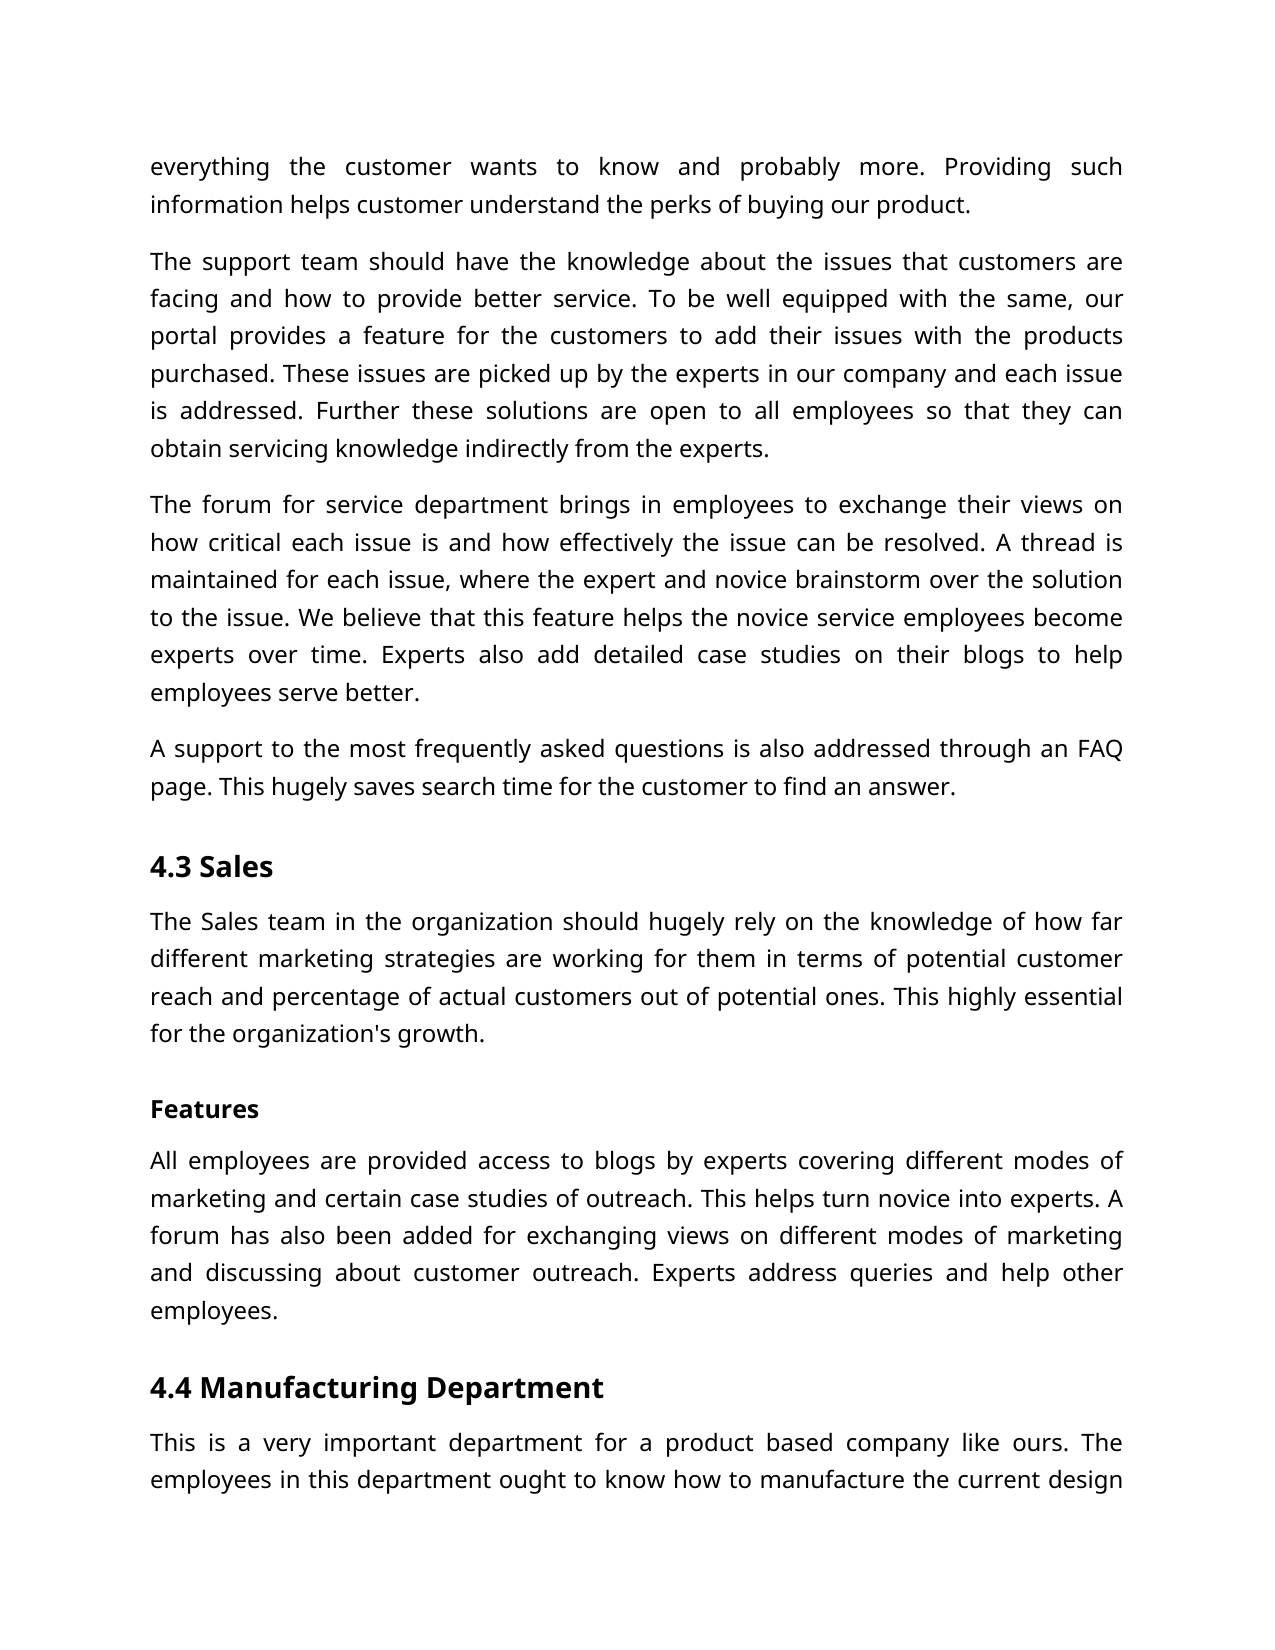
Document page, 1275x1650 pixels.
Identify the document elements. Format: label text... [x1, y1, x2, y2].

text This is a very important department for a product based company like ours. The employees in this department ought to know how to manufacture the current design [150, 1426, 1125, 1496]
text All employees are provided access to blogs by experts covering different modes of marketing and certain case studies of outreach. This helps turn novice into experts. A forum has also been added for exchanging views on different modes of marketing and discussing about customer outreach. Experts address queries and help other employees. [150, 1144, 1125, 1326]
text 4.4 Manufacturing Department [150, 1367, 1125, 1407]
text 4.3 Sales [150, 846, 1125, 886]
text The Sales team in the organization should hugely rely on the knowledge of how far different marketing strategies are working for them in terms of potential customer reach and percentage of actual customers out of potential ones. This highly essential for the organization's growth. [150, 905, 1125, 1050]
text A support to the most frequently asked questions is also addressed through an FAQ page. This hugely saves search time for the customer to find an answer. [150, 732, 1125, 802]
text Features [150, 1092, 1125, 1126]
text The forum for service department brings in employees to exchange their views on how critical each issue is and how effectively the issue can be resolved. A thread is maintained for each issue, where the expert and novice brainstorm over the solution to the issue. We believe that this feature helps the novice service employees become experts over time. Experts also add detailed case studies on their blogs to help employees serve better. [150, 488, 1125, 708]
text everything the customer wants to know and probably more. Providing such information helps customer understand the perks of buying our product. [150, 150, 1125, 220]
text The support team should have the knowledge about the issues that customers are facing and how to provide better service. To be well equipped with the same, our portal provides a feature for the customers to add their issues with the products purchased. These issues are picked up by the experts in our company and each issue is addressed. Further these solutions are open to all employees so that they can obtain servicing knowledge indirectly from the experts. [150, 244, 1125, 464]
